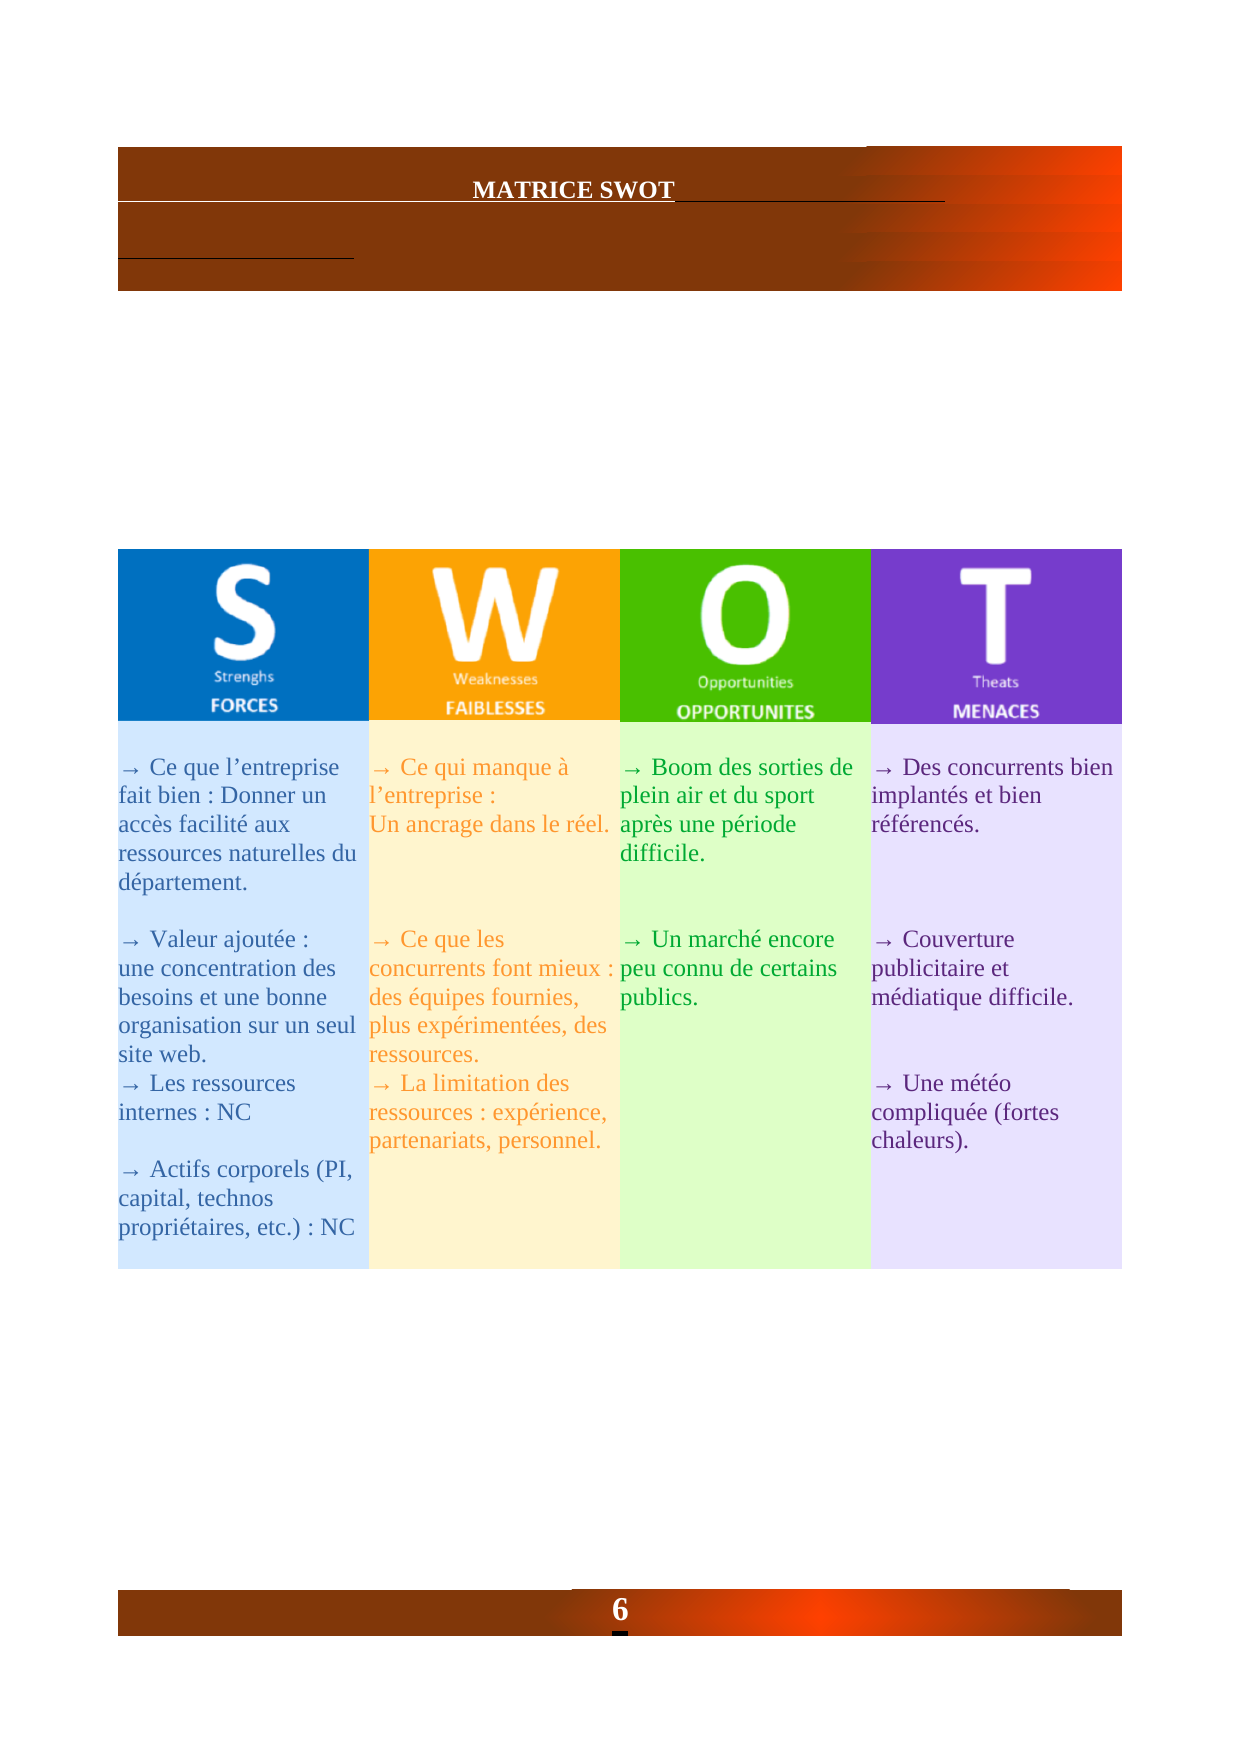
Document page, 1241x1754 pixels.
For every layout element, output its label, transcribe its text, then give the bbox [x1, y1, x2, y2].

table_cell [369, 1154, 620, 1269]
table_cell → Une météo compliquée (fortes chaleurs). [871, 1068, 1122, 1154]
table_cell → Boom des sorties de plein air et du sport après une période difficile. [620, 752, 871, 924]
table_header [118, 721, 369, 752]
table_cell → Un marché encore peu connu de certains publics. [620, 924, 871, 1068]
table_cell → Actifs corporels (PI, capital, technos propriétaires, etc.) : NC [118, 1154, 369, 1269]
table_cell → Les ressources internes : NC [118, 1068, 369, 1154]
table_header [620, 722, 871, 752]
table_cell → Valeur ajoutée : une concentration des besoins et une bonne organisation sur un seul site web. [118, 924, 369, 1068]
table_cell → La limitation des ressources : expérience, partenariats, personnel. [369, 1068, 620, 1154]
table_cell [620, 1068, 871, 1154]
table_header [871, 724, 1122, 752]
table_cell → Des concurrents bien implantés et bien référencés. [871, 752, 1122, 924]
table_cell → Ce que l’entreprise fait bien : Donner un accès facilité aux ressources naturelles du département. [118, 752, 369, 924]
text MATRICE SWOT [118, 176, 1122, 204]
table_cell → Ce qui manque à l’entreprise : Un ancrage dans le réel. [369, 752, 620, 924]
table_cell [871, 1154, 1122, 1269]
table_header [369, 720, 620, 752]
table_cell → Ce que les concurrents font mieux : des équipes fournies, plus expérimentées, des ressources. [369, 924, 620, 1068]
table_cell [620, 1154, 871, 1269]
picture [118, 549, 1122, 724]
table_cell → Couverture publicitaire et médiatique difficile. [871, 924, 1122, 1068]
